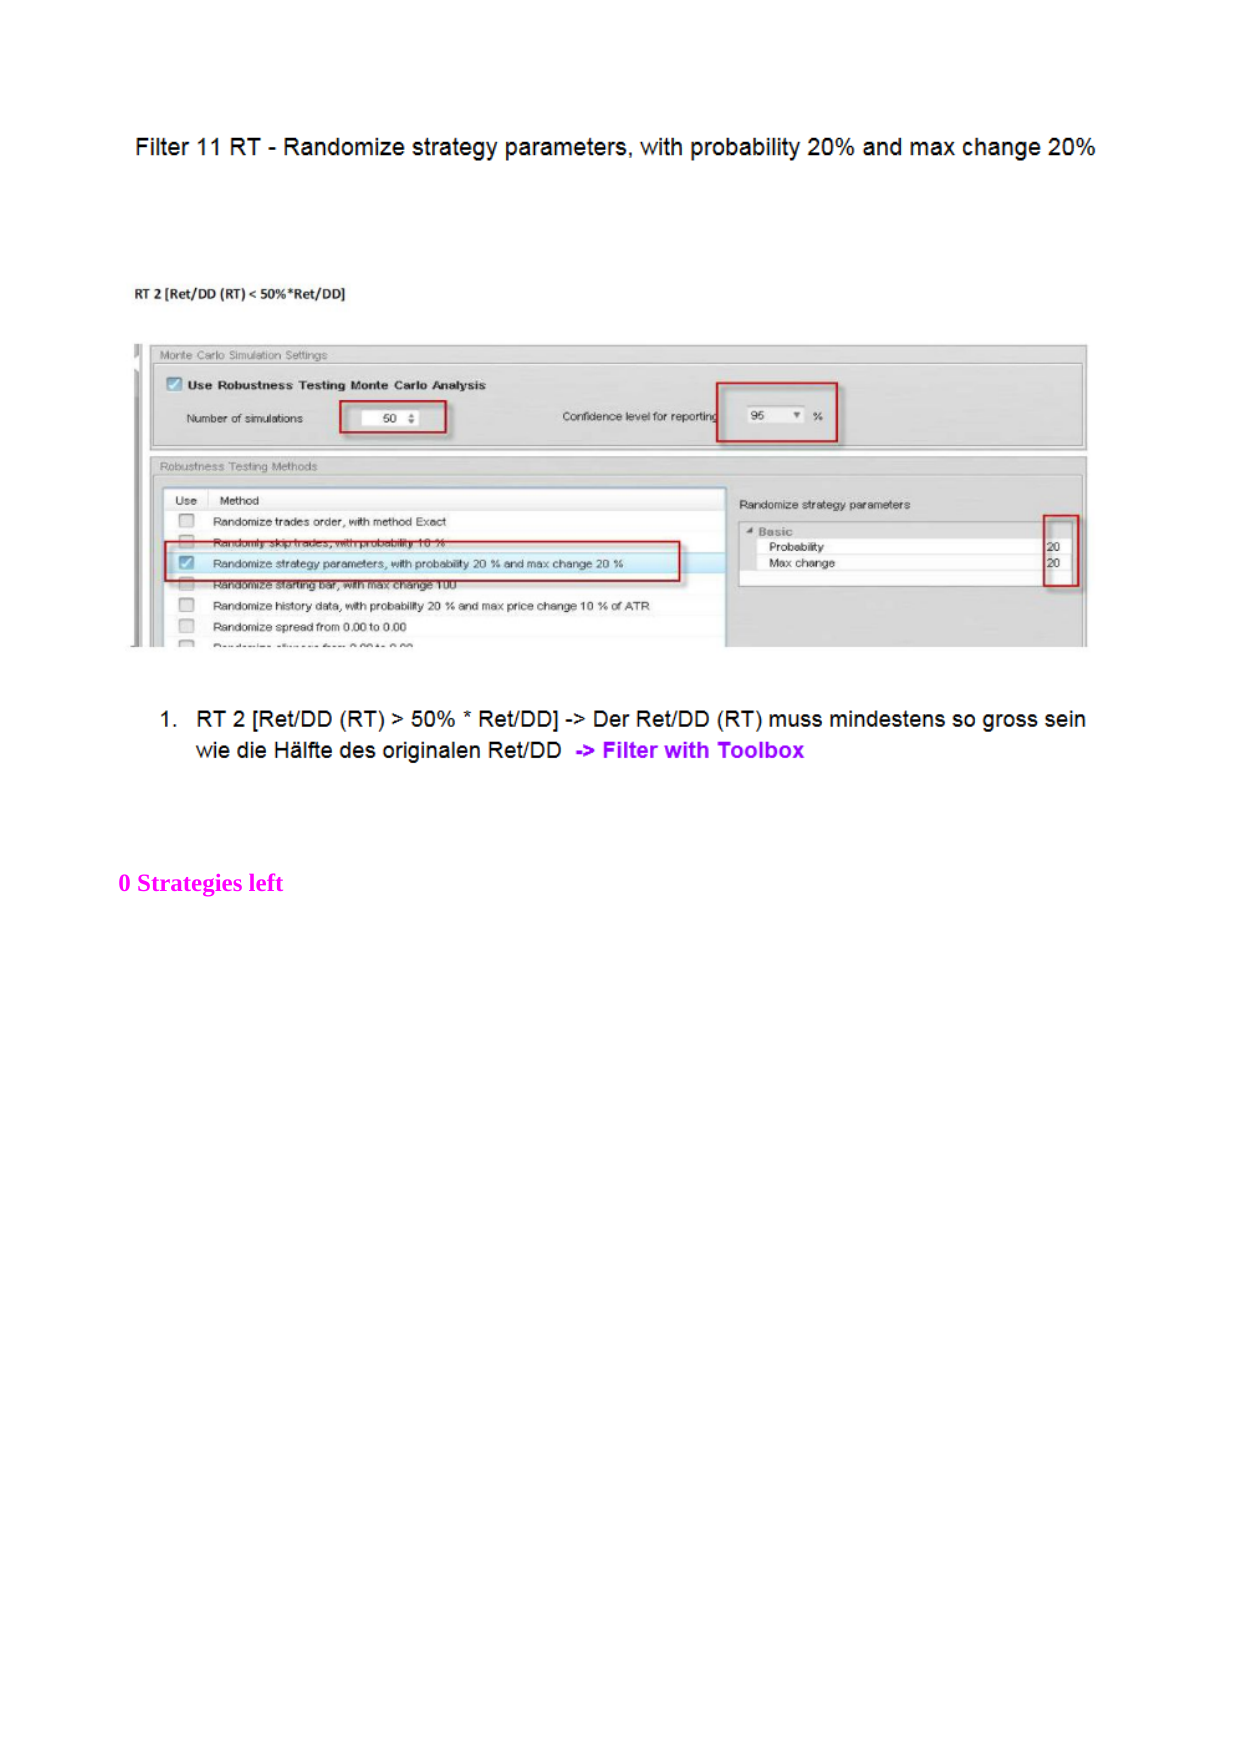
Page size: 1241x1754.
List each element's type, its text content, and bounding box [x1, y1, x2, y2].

picture [118, 118, 1123, 174]
picture [118, 279, 1123, 783]
text 0 Strategies left [118, 868, 1122, 897]
